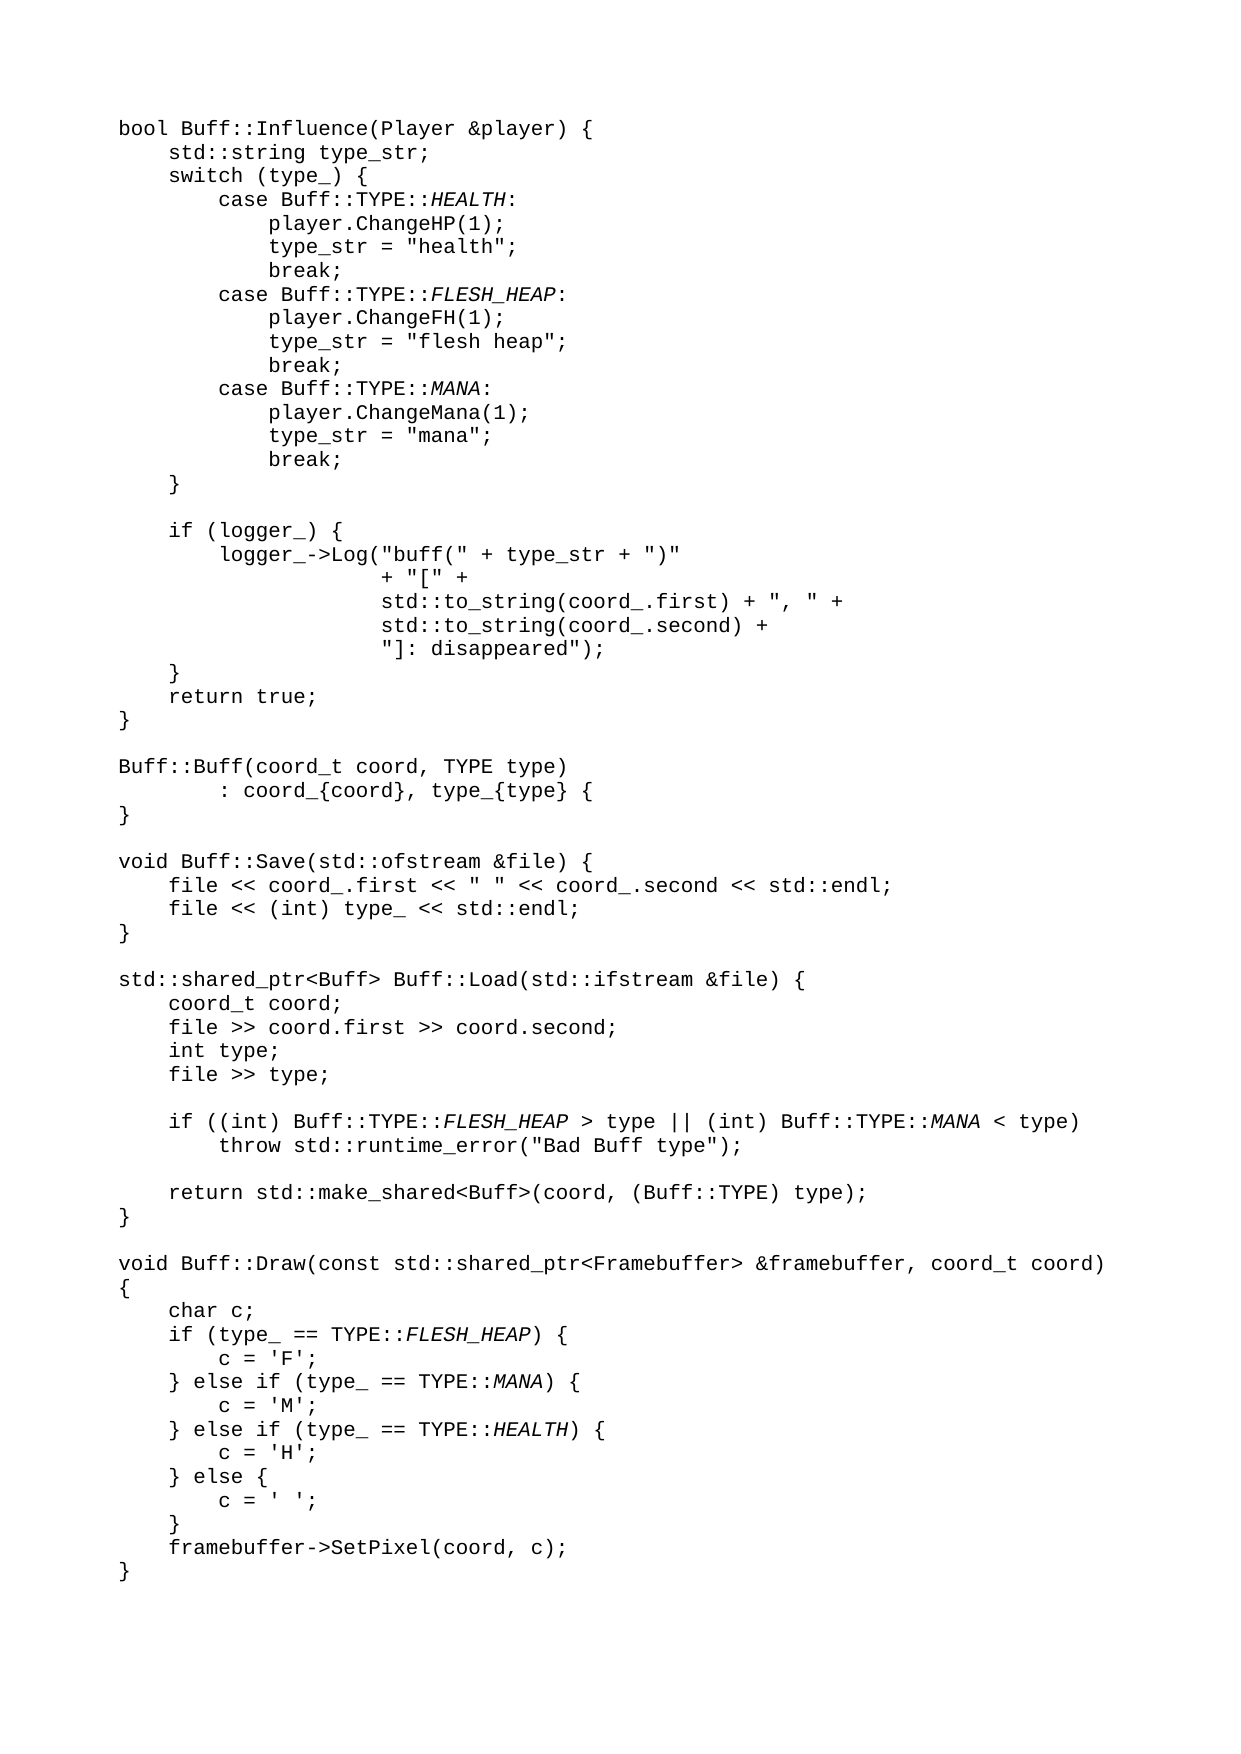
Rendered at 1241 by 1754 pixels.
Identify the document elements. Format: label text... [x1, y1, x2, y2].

text bool Buff::Influence(Player &player) { std::string type_str; switch (type_) { case Buff::TYPE::HEALTH: player.ChangeHP(1); type_str = "health"; break; case Buff::TYPE::FLESH_HEAP: player.ChangeFH(1); type_str = "flesh heap"; break; case Buff::TYPE::MANA: player.ChangeMana(1); type_str = "mana"; break; } if (logger_) { logger_->Log("buff(" + type_str + ")" + "[" + std::to_string(coord_.first) + ", " + std::to_string(coord_.second) + "]: disappeared"); } return true; } Buff::Buff(coord_t coord, TYPE type) : coord_{coord}, type_{type} { } void Buff::Save(std::ofstream &file) { file << coord_.first << " " << coord_.second << std::endl; file << (int) type_ << std::endl; } std::shared_ptr<Buff> Buff::Load(std::ifstream &file) { coord_t coord; file >> coord.first >> coord.second; int type; file >> type; if ((int) Buff::TYPE::FLESH_HEAP > type || (int) Buff::TYPE::MANA < type) throw std::runtime_error("Bad Buff type"); return std::make_shared<Buff>(coord, (Buff::TYPE) type); } void Buff::Draw(const std::shared_ptr<Framebuffer> &framebuffer, coord_t coord) { char c; if (type_ == TYPE::FLESH_HEAP) { c = 'F'; } else if (type_ == TYPE::MANA) { c = 'M'; } else if (type_ == TYPE::HEALTH) { c = 'H'; } else { c = ' '; } framebuffer->SetPixel(coord, c); } [118, 118, 1122, 1608]
